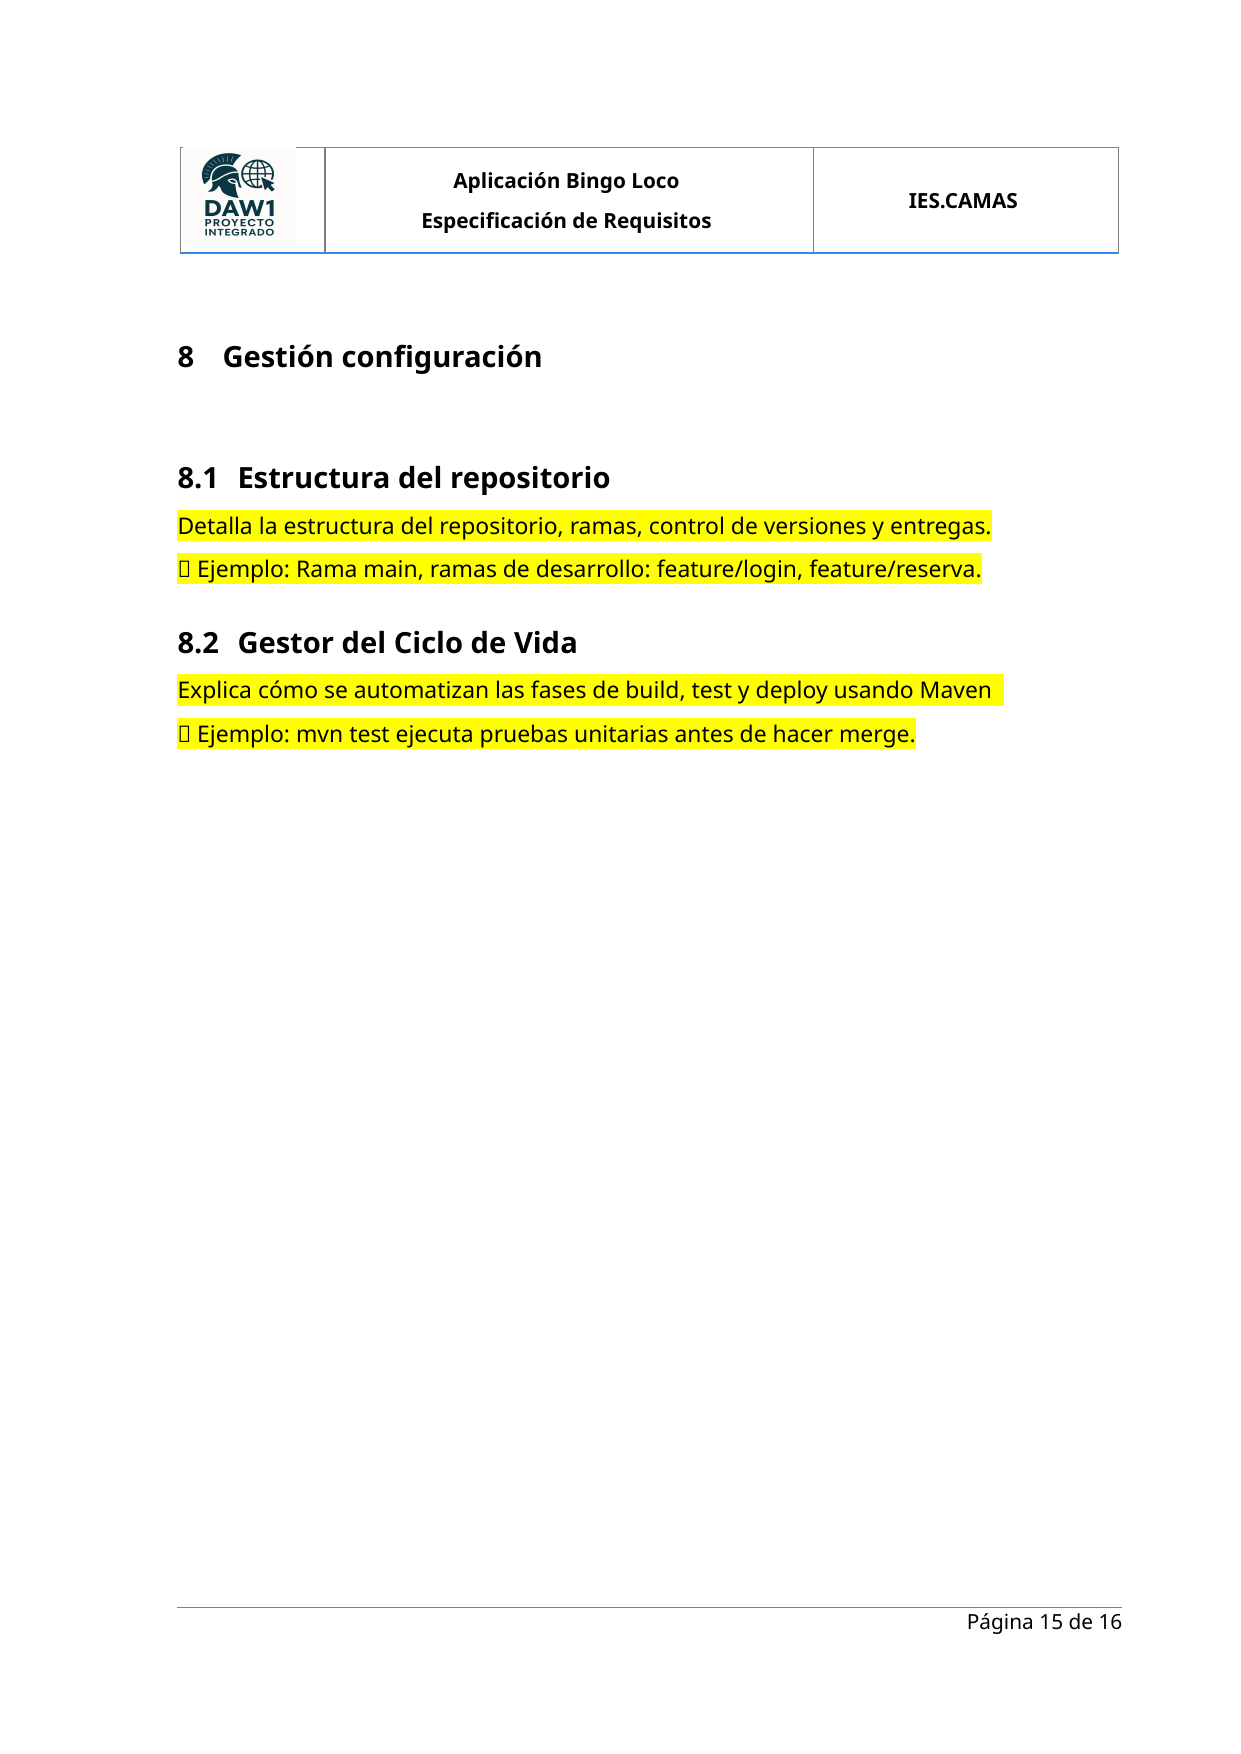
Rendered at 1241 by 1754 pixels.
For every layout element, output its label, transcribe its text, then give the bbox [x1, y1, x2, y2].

text 🔹 Ejemplo: Rama main, ramas de desarrollo: feature/login, feature/reserva. [177, 553, 1122, 584]
text 🔹 Ejemplo: mvn test ejecuta pruebas unitarias antes de hacer merge. [177, 718, 1122, 749]
subtitle Gestión configuración [177, 336, 1122, 376]
picture [183, 147, 296, 246]
subtitle Gestor del Ciclo de Vida [177, 622, 1122, 662]
text Explica cómo se automatizan las fases de build, test y deploy usando Maven [177, 674, 1122, 706]
subtitle Estructura del repositorio [177, 457, 1122, 497]
text Detalla la estructura del repositorio, ramas, control de versiones y entregas. [177, 509, 1122, 541]
